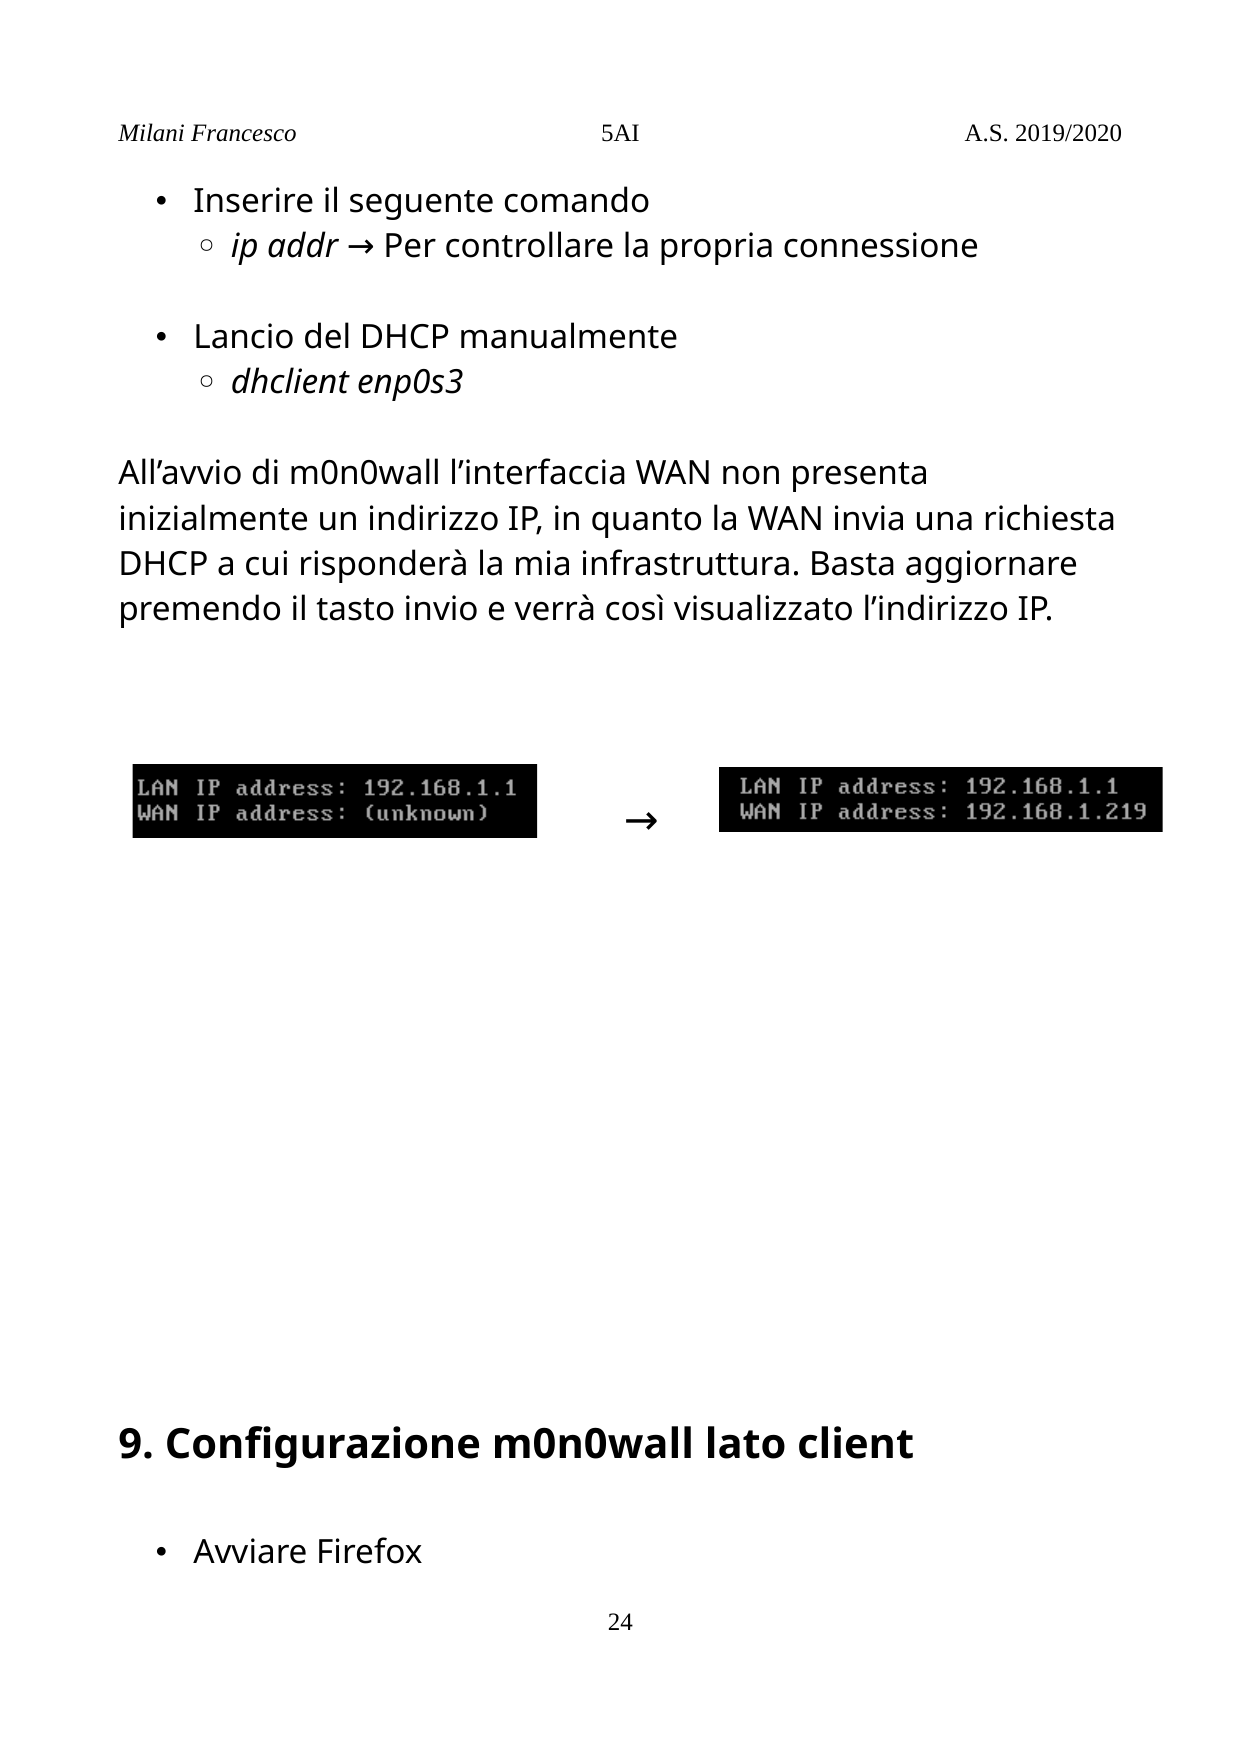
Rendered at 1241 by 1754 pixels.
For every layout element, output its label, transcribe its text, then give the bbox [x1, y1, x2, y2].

picture [719, 767, 1163, 832]
text All’avvio di m0n0wall l’interfaccia WAN non presenta inizialmente un indirizzo IP, in quanto la WAN invia una richiesta DHCP a cui risponderà la mia infrastruttura. Basta aggiornare premendo il tasto invio e verrà così visualizzato l’indirizzo IP. [118, 449, 1122, 631]
list ip addr → Per controllare la propria connessione [193, 222, 1122, 267]
list Avviare Firefox [156, 1527, 1122, 1573]
picture [132, 764, 538, 838]
text 9. Configurazione m0n0wall lato client [118, 1414, 1122, 1471]
list Inserire il seguente comando [156, 176, 1122, 222]
list dhclient enp0s3 [193, 358, 1122, 403]
text → [118, 789, 1122, 846]
list Lancio del DHCP manualmente [156, 313, 1122, 358]
